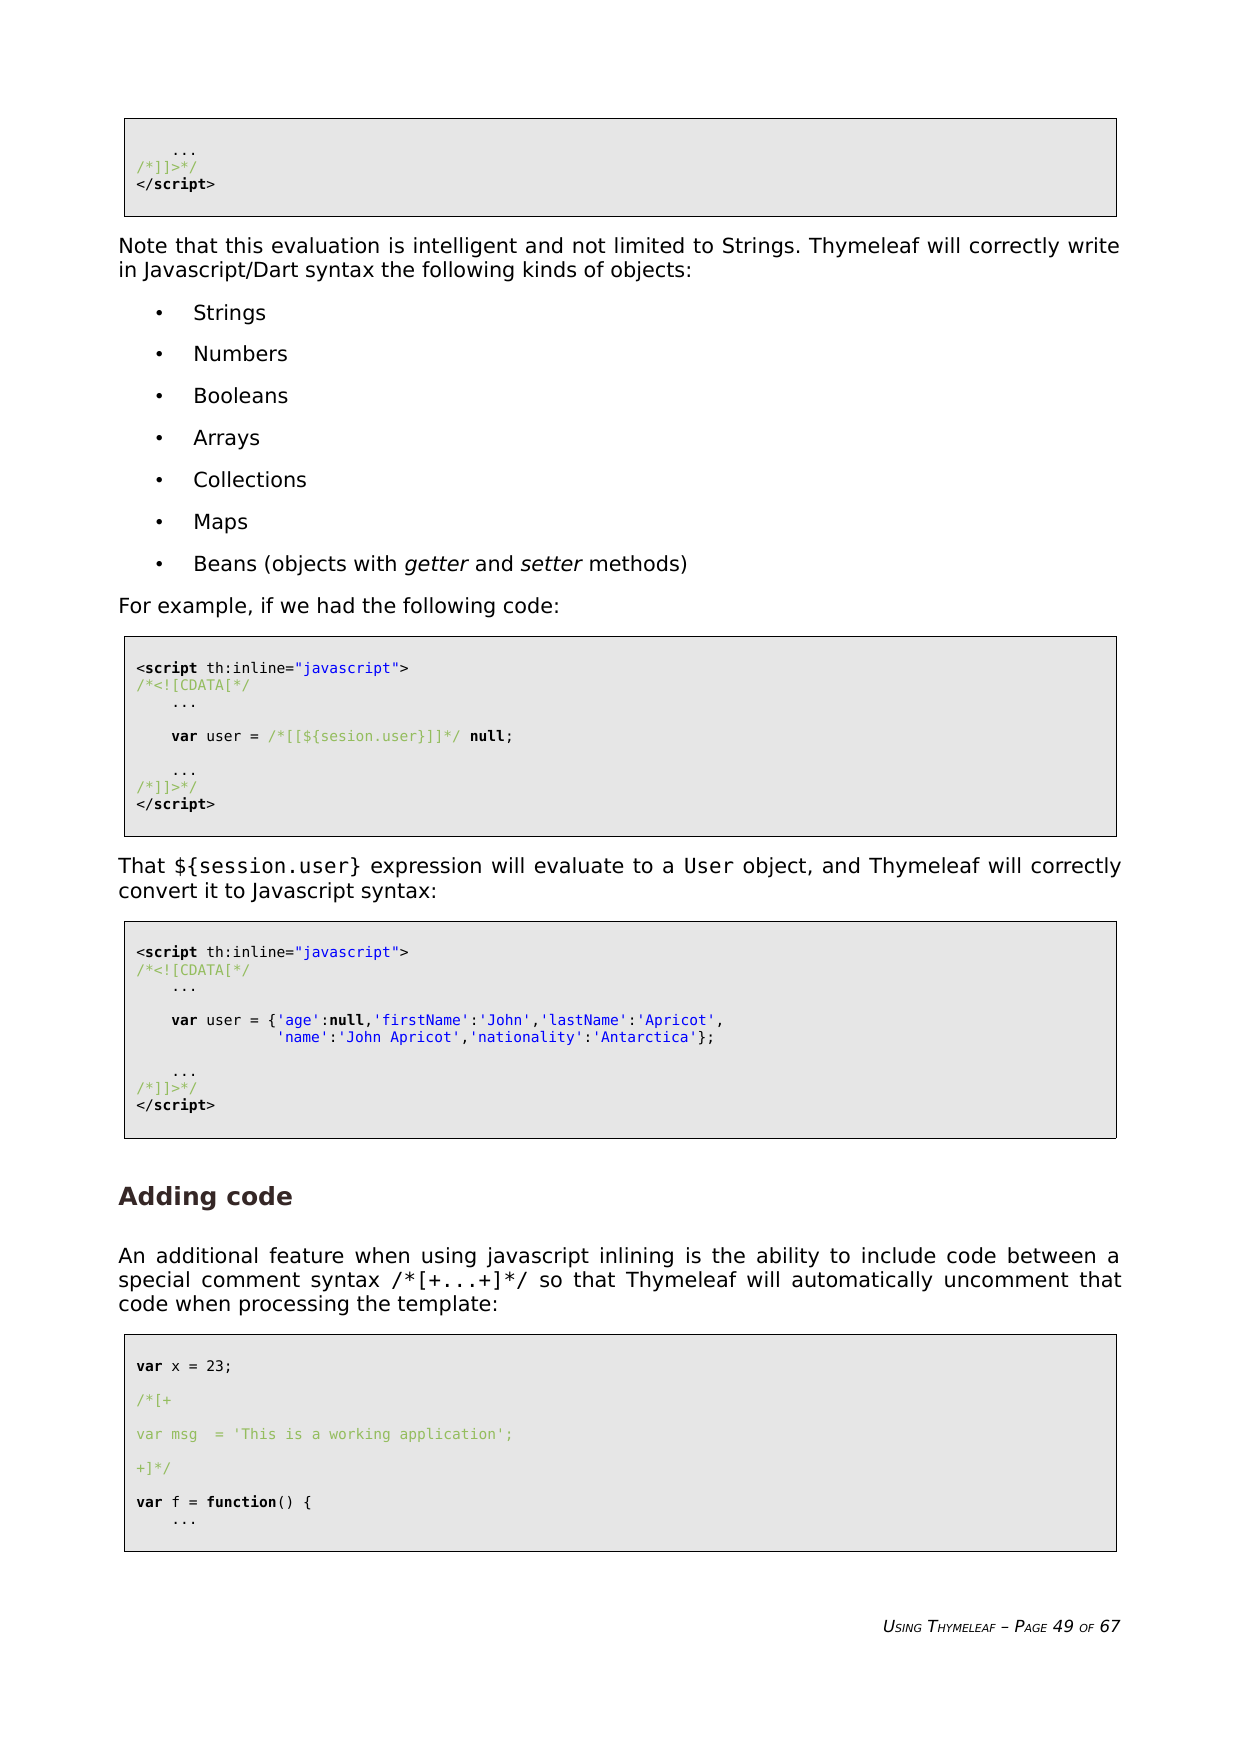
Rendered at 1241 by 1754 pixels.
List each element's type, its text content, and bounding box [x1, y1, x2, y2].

text For example, if we had the following code: [118, 594, 1122, 619]
list Numbers [156, 342, 1122, 367]
text <script th:inline="javascript"> /*<![CDATA[*/ ... var user = {'age':null,'firstName':'John','lastName':'Apricot', 'name':'John Apricot','nationality':'Antarctica'}; ... /*]]>*/ </script> [125, 922, 1116, 1138]
subtitle Adding code [118, 1182, 1122, 1211]
text <script th:inline="javascript"> /*<![CDATA[*/ ... var user = /*[[${sesion.user}]]*/ null; ... /*]]>*/ </script> [125, 637, 1116, 836]
text That ${session.user} expression will evaluate to a User object, and Thymeleaf will correctly convert it to Javascript syntax: [118, 854, 1122, 903]
list Strings [156, 301, 1122, 325]
list Collections [156, 468, 1122, 493]
text Note that this evaluation is intelligent and not limited to Strings. Thymeleaf will correctly write in Javascript/Dart syntax the following kinds of objects: [118, 234, 1122, 283]
list Beans (objects with getter and setter methods) [156, 552, 1122, 577]
list Booleans [156, 384, 1122, 409]
list Arrays [156, 426, 1122, 451]
text An additional feature when using javascript inlining is the ability to include code between a special comment syntax /*[+...+]*/ so that Thymeleaf will automatically uncomment that code when processing the template: [118, 1244, 1122, 1317]
list Maps [156, 510, 1122, 535]
text var x = 23; /*[+ var msg = 'This is a working application'; +]*/ var f = function() { ... [125, 1335, 1116, 1551]
text ... /*]]>*/ </script> [125, 119, 1116, 216]
